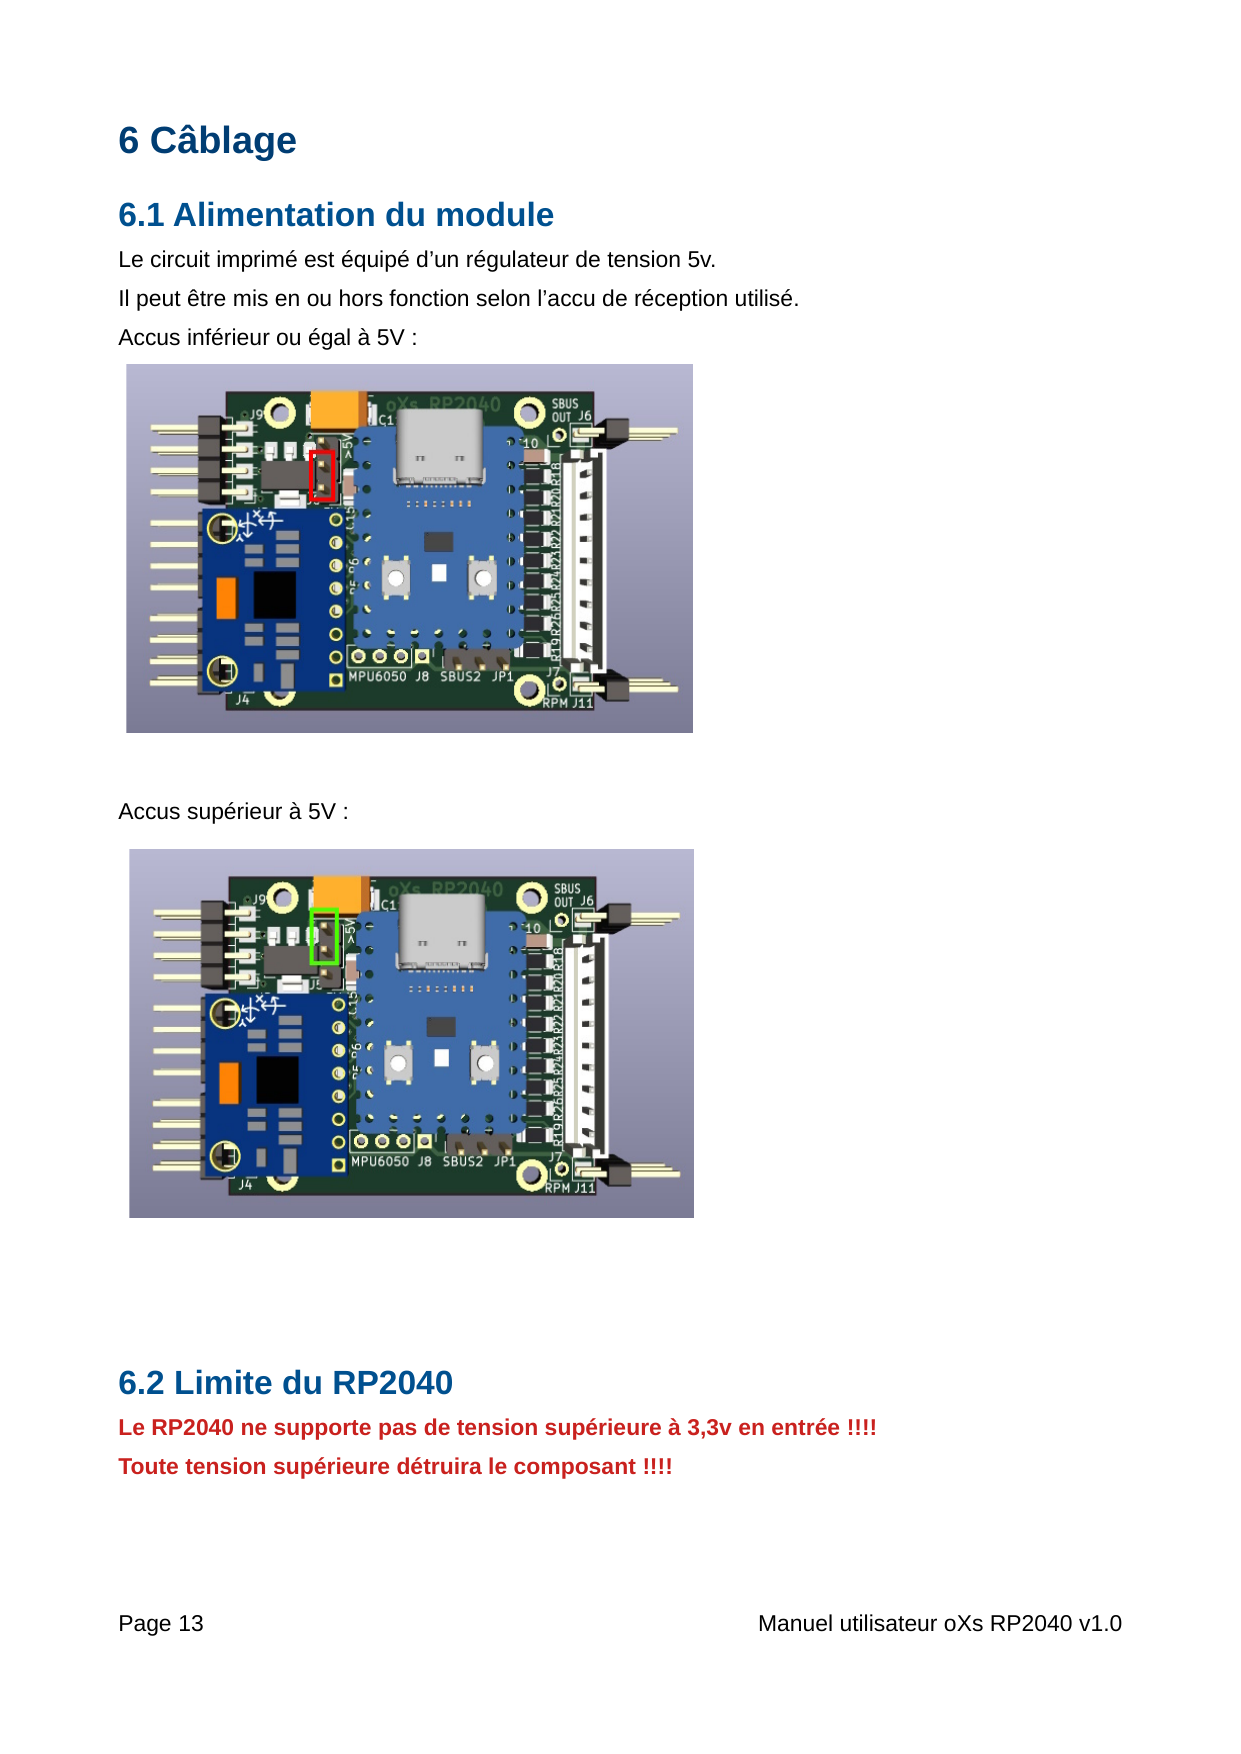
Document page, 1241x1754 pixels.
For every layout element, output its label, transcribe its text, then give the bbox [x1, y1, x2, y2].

subtitle 6 Câblage [118, 118, 1164, 162]
text Le circuit imprimé est équipé d’un régulateur de tension 5v. [118, 246, 1164, 273]
subtitle 6.2 Limite du RP2040 [118, 1363, 1164, 1401]
text Accus supérieur à 5V : [118, 798, 1164, 824]
text Accus inférieur ou égal à 5V : [118, 324, 1164, 350]
text Il peut être mis en ou hors fonction selon l’accu de réception utilisé. [118, 285, 1164, 311]
picture [126, 364, 693, 733]
picture [129, 849, 694, 1218]
text Le RP2040 ne supporte pas de tension supérieure à 3,3v en entrée !!!! [118, 1414, 1164, 1440]
subtitle 6.1 Alimentation du module [118, 195, 1164, 234]
text Toute tension supérieure détruira le composant !!!! [118, 1453, 1164, 1479]
